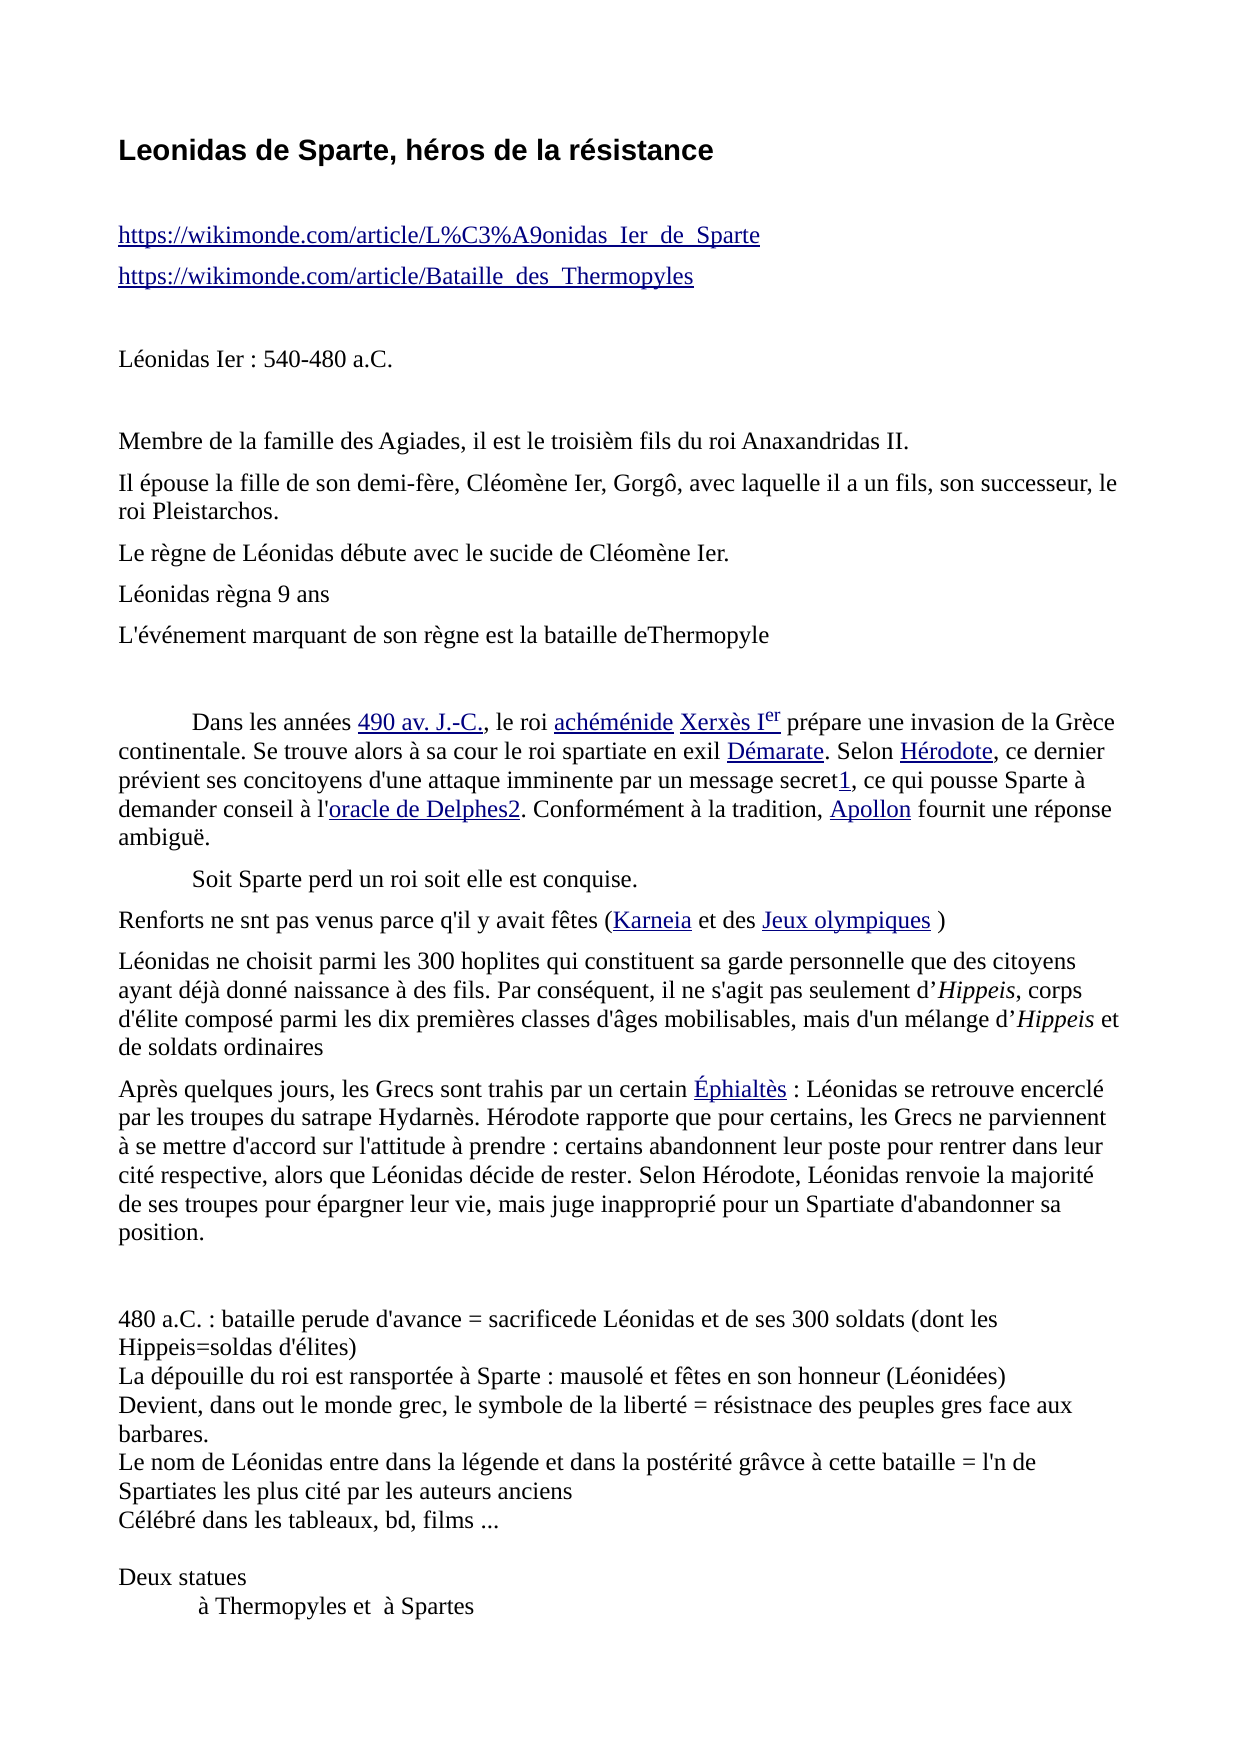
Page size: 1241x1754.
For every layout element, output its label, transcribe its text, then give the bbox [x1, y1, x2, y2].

text Deux statues [118, 1562, 1122, 1591]
text Soit Sparte perd un roi soit elle est conquise. [118, 864, 1122, 892]
text Renforts ne snt pas venus parce q'il y avait fêtes (Karneia et des Jeux olympiques ) [118, 905, 1122, 934]
text https://wikimonde.com/article/Bataille_des_Thermopyles [118, 261, 1122, 290]
text Léonidas ne choisit parmi les 300 hoplites qui constituent sa garde personnelle que des citoyens ayant déjà donné naissance à des fils. Par conséquent, il ne s'agit pas seulement d’Hippeis, corps d'élite composé parmi les dix premières classes d'âges mobilisables, mais d'un mélange d’Hippeis et de soldats ordinaires [118, 946, 1122, 1061]
text Devient, dans out le monde grec, le symbole de la liberté = résistnace des peuples gres face aux barbares. [118, 1390, 1122, 1447]
text Le nom de Léonidas entre dans la légende et dans la postérité grâvce à cette bataille = l'n de Spartiates les plus cité par les auteurs anciens [118, 1447, 1122, 1505]
text https://wikimonde.com/article/L%C3%A9onidas_Ier_de_Sparte [118, 220, 1122, 249]
text Membre de la famille des Agiades, il est le troisièm fils du roi Anaxandridas II. [118, 426, 1122, 455]
text La dépouille du roi est ransportée à Sparte : mausolé et fêtes en son honneur (Léonidées) [118, 1361, 1122, 1390]
text Après quelques jours, les Grecs sont trahis par un certain Éphialtès : Léonidas se retrouve encerclé par les troupes du satrape Hydarnès. Hérodote rapporte que pour certains, les Grecs ne parviennent à se mettre d'accord sur l'attitude à prendre : certains abandonnent leur poste pour rentrer dans leur cité respective, alors que Léonidas décide de rester. Selon Hérodote, Léonidas renvoie la majorité de ses troupes pour épargner leur vie, mais juge inapproprié pour un Spartiate d'abandonner sa position. [118, 1074, 1122, 1246]
text Dans les années 490 av. J.-C., le roi achéménide Xerxès Ier prépare une invasion de la Grèce continentale. Se trouve alors à sa cour le roi spartiate en exil Démarate. Selon Hérodote, ce dernier prévient ses concitoyens d'une attaque imminente par un message secret1, ce qui pousse Sparte à demander conseil à l'oracle de Delphes2. Conformément à la tradition, Apollon fournit une réponse ambiguë. [118, 703, 1122, 851]
text Léonidas Ier : 540-480 a.C. [118, 344, 1122, 373]
text Léonidas règna 9 ans [118, 579, 1122, 608]
text L'événement marquant de son règne est la bataille deThermopyle [118, 620, 1122, 649]
text 480 a.C. : bataille perude d'avance = sacrificede Léonidas et de ses 300 soldats (dont les Hippeis=soldas d'élites) [118, 1304, 1122, 1361]
text à Thermopyles et à Spartes [118, 1591, 1122, 1620]
text Célébré dans les tableaux, bd, films ... [118, 1505, 1122, 1534]
text Le règne de Léonidas débute avec le sucide de Cléomène Ier. [118, 538, 1122, 566]
subtitle Leonidas de Sparte, héros de la résistance [118, 133, 1122, 166]
text Il épouse la fille de son demi-fère, Cléomène Ier, Gorgô, avec laquelle il a un fils, son successeur, le roi Pleistarchos. [118, 468, 1122, 525]
